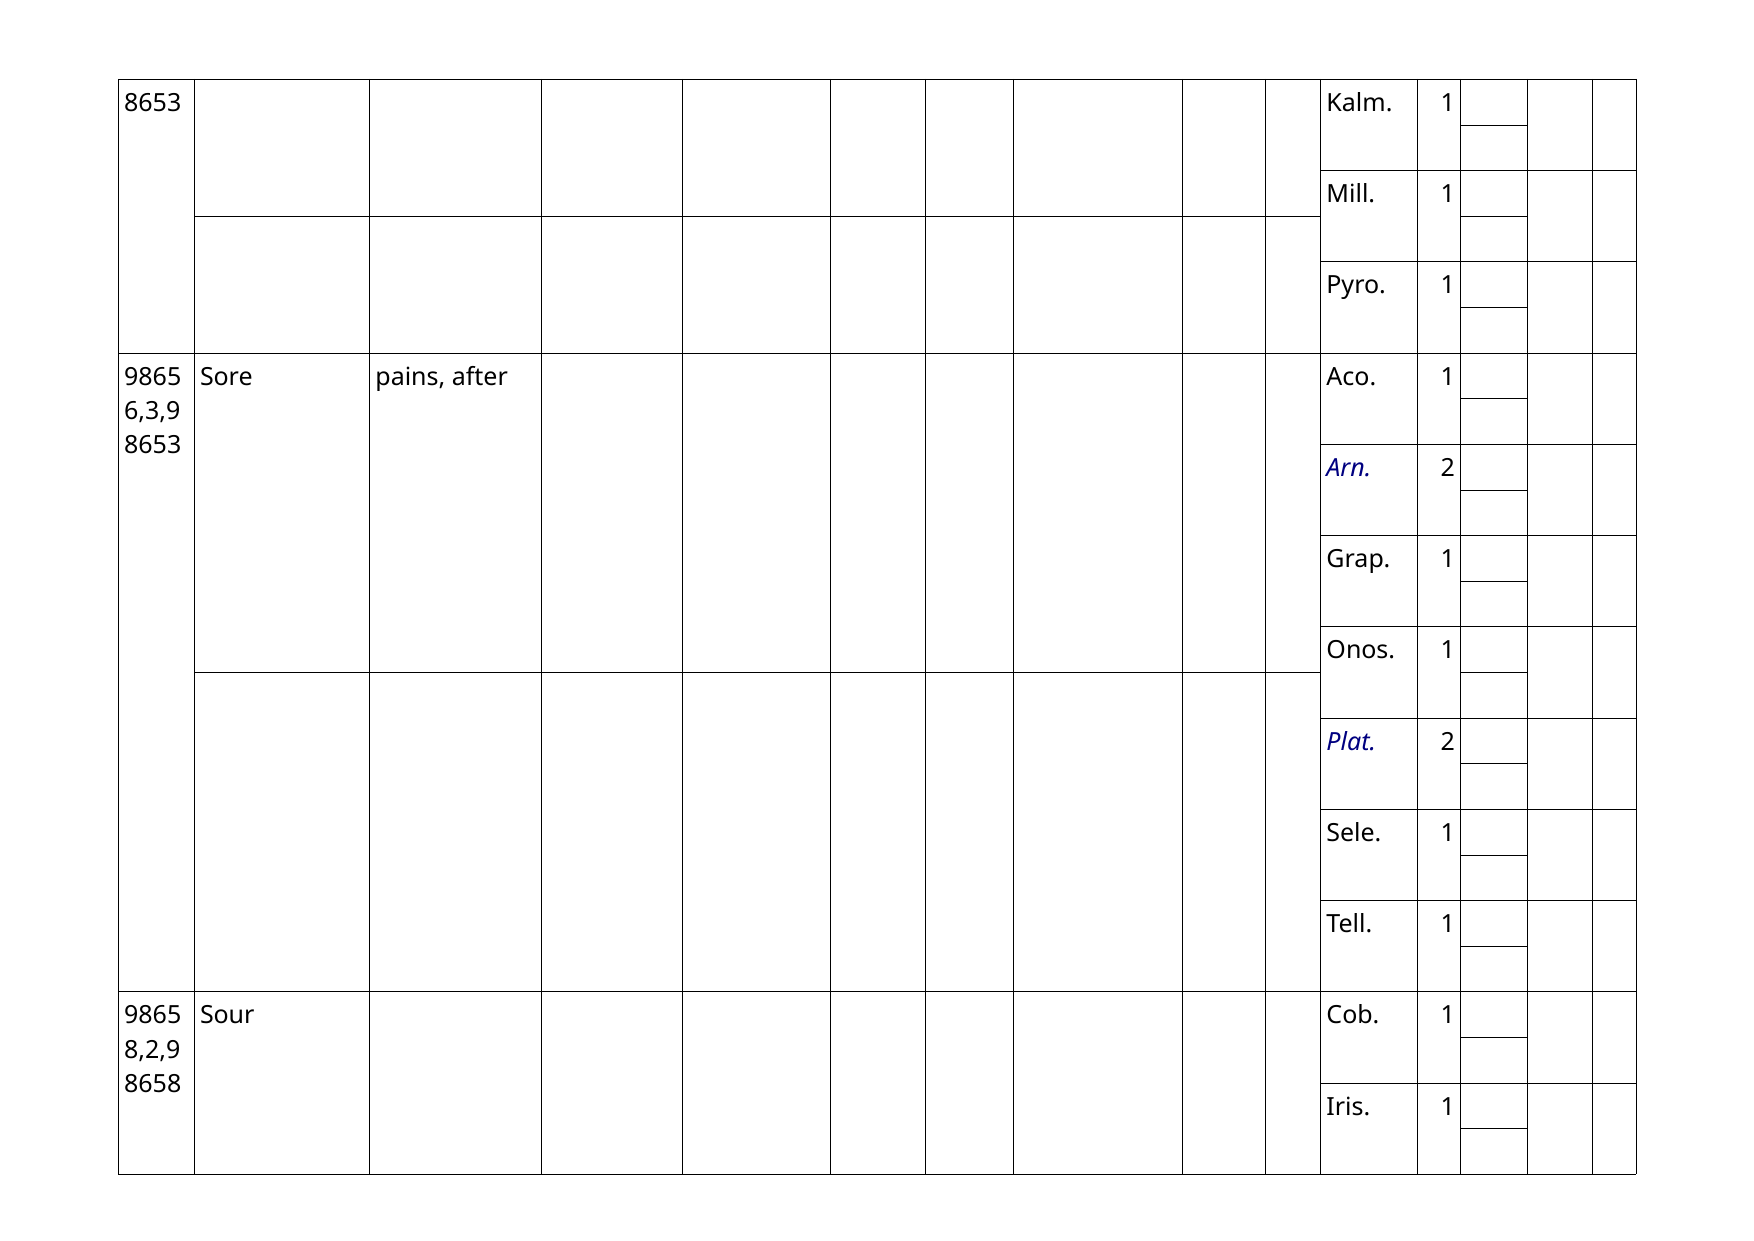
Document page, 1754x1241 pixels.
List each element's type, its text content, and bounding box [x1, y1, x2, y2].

table_cell [1593, 627, 1636, 718]
table_cell [1266, 80, 1320, 216]
table_cell Sele. [1321, 810, 1417, 900]
table_cell [1528, 171, 1592, 261]
table_cell [1461, 1038, 1527, 1083]
table_cell [1266, 217, 1320, 353]
table_cell [926, 673, 1013, 991]
table_cell [542, 673, 682, 991]
table_cell [1461, 1084, 1527, 1128]
table_cell [1528, 262, 1592, 353]
table_cell [1183, 217, 1265, 353]
table_cell [370, 673, 541, 991]
table_cell [1014, 992, 1182, 1174]
table_cell [1593, 536, 1636, 626]
table_cell [1461, 764, 1527, 809]
table_cell [926, 80, 1013, 216]
table_cell [1461, 673, 1527, 718]
table_cell [1593, 719, 1636, 809]
table_cell [1528, 536, 1592, 626]
table_cell [1593, 80, 1636, 170]
table_cell Kalm. [1321, 80, 1417, 170]
table_cell Plat. [1321, 719, 1417, 809]
table_cell [1461, 856, 1527, 900]
table_cell [831, 992, 925, 1174]
table_cell [683, 673, 830, 991]
table_cell [1593, 354, 1636, 444]
table_cell [926, 992, 1013, 1174]
table_cell [370, 217, 541, 353]
table_cell [1266, 673, 1320, 991]
table_cell [1593, 171, 1636, 261]
table_cell [542, 992, 682, 1174]
table_cell [683, 992, 830, 1174]
table_cell [1528, 1084, 1592, 1174]
table_cell [1528, 992, 1592, 1083]
table_cell [1593, 810, 1636, 900]
table_cell [1528, 445, 1592, 535]
table_cell [1266, 992, 1320, 1174]
table_cell [1461, 308, 1527, 353]
table_cell [1528, 354, 1592, 444]
table_cell [1461, 719, 1527, 763]
table_cell Grap. [1321, 536, 1417, 626]
table_cell [1461, 901, 1527, 946]
table_cell [1461, 262, 1527, 307]
table_cell [1461, 171, 1527, 216]
table_cell [542, 80, 682, 216]
table_cell 98656,3,98653 [119, 354, 194, 991]
table_cell [926, 354, 1013, 672]
table_cell [195, 80, 369, 216]
table_cell [1593, 1084, 1636, 1174]
table_cell Cob. [1321, 992, 1417, 1083]
table_cell [1528, 627, 1592, 718]
table_cell [1528, 80, 1592, 170]
table_cell [1183, 80, 1265, 216]
table_cell [1461, 1129, 1527, 1174]
table_cell Pyro. [1321, 262, 1417, 353]
table_cell Tell. [1321, 901, 1417, 991]
table_cell Arn. [1321, 445, 1417, 535]
table_cell pains, after [370, 354, 541, 672]
table_cell [831, 217, 925, 353]
table_cell 1 [1418, 80, 1460, 170]
table_cell [831, 673, 925, 991]
table_cell [195, 673, 369, 991]
table_cell [1461, 491, 1527, 535]
table_cell [1593, 262, 1636, 353]
table_cell [1014, 354, 1182, 672]
table_cell [1461, 80, 1527, 124]
table_cell 2 [1418, 719, 1460, 809]
table_cell 1 [1418, 810, 1460, 900]
table_cell [1593, 901, 1636, 991]
table_cell [1528, 810, 1592, 900]
table_cell 1 [1418, 627, 1460, 718]
table_cell 2 [1418, 445, 1460, 535]
table_cell [1183, 992, 1265, 1174]
table_cell Sore [195, 354, 369, 672]
table_cell [683, 217, 830, 353]
table_cell [1461, 992, 1527, 1037]
table_cell Mill. [1321, 171, 1417, 261]
table_cell [926, 217, 1013, 353]
table_cell [1014, 217, 1182, 353]
table_cell Onos. [1321, 627, 1417, 718]
table_cell [1461, 399, 1527, 444]
table_cell [1461, 810, 1527, 854]
table_cell Iris. [1321, 1084, 1417, 1174]
table_cell [1461, 947, 1527, 991]
table_cell [831, 354, 925, 672]
table_cell [831, 80, 925, 216]
table_cell 1 [1418, 354, 1460, 444]
table_cell [1461, 536, 1527, 581]
table_cell [1183, 673, 1265, 991]
table_cell [1528, 901, 1592, 991]
table_cell [1183, 354, 1265, 672]
table_cell [370, 992, 541, 1174]
table_cell [1461, 126, 1527, 170]
table_cell 1 [1418, 901, 1460, 991]
table_cell [1014, 673, 1182, 991]
table_cell 1 [1418, 171, 1460, 261]
table_cell 1 [1418, 262, 1460, 353]
table_cell 98658,2,98658 [119, 992, 194, 1174]
table_cell [683, 354, 830, 672]
table_cell [1593, 445, 1636, 535]
table_cell [1593, 992, 1636, 1083]
table_cell 1 [1418, 536, 1460, 626]
table_cell 8653 [119, 80, 194, 353]
table_cell [1461, 217, 1527, 261]
table_cell [542, 354, 682, 672]
table_cell [195, 217, 369, 353]
table_cell [370, 80, 541, 216]
table_cell 1 [1418, 1084, 1460, 1174]
table_cell [1461, 582, 1527, 626]
table_cell [1461, 354, 1527, 398]
table_cell 1 [1418, 992, 1460, 1083]
table_cell [1014, 80, 1182, 216]
table_cell Sour [195, 992, 369, 1174]
table_cell Aco. [1321, 354, 1417, 444]
table_cell [1461, 627, 1527, 672]
table_cell [683, 80, 830, 216]
table_cell [1461, 445, 1527, 489]
table_cell [1528, 719, 1592, 809]
table_cell [1266, 354, 1320, 672]
table_cell [542, 217, 682, 353]
